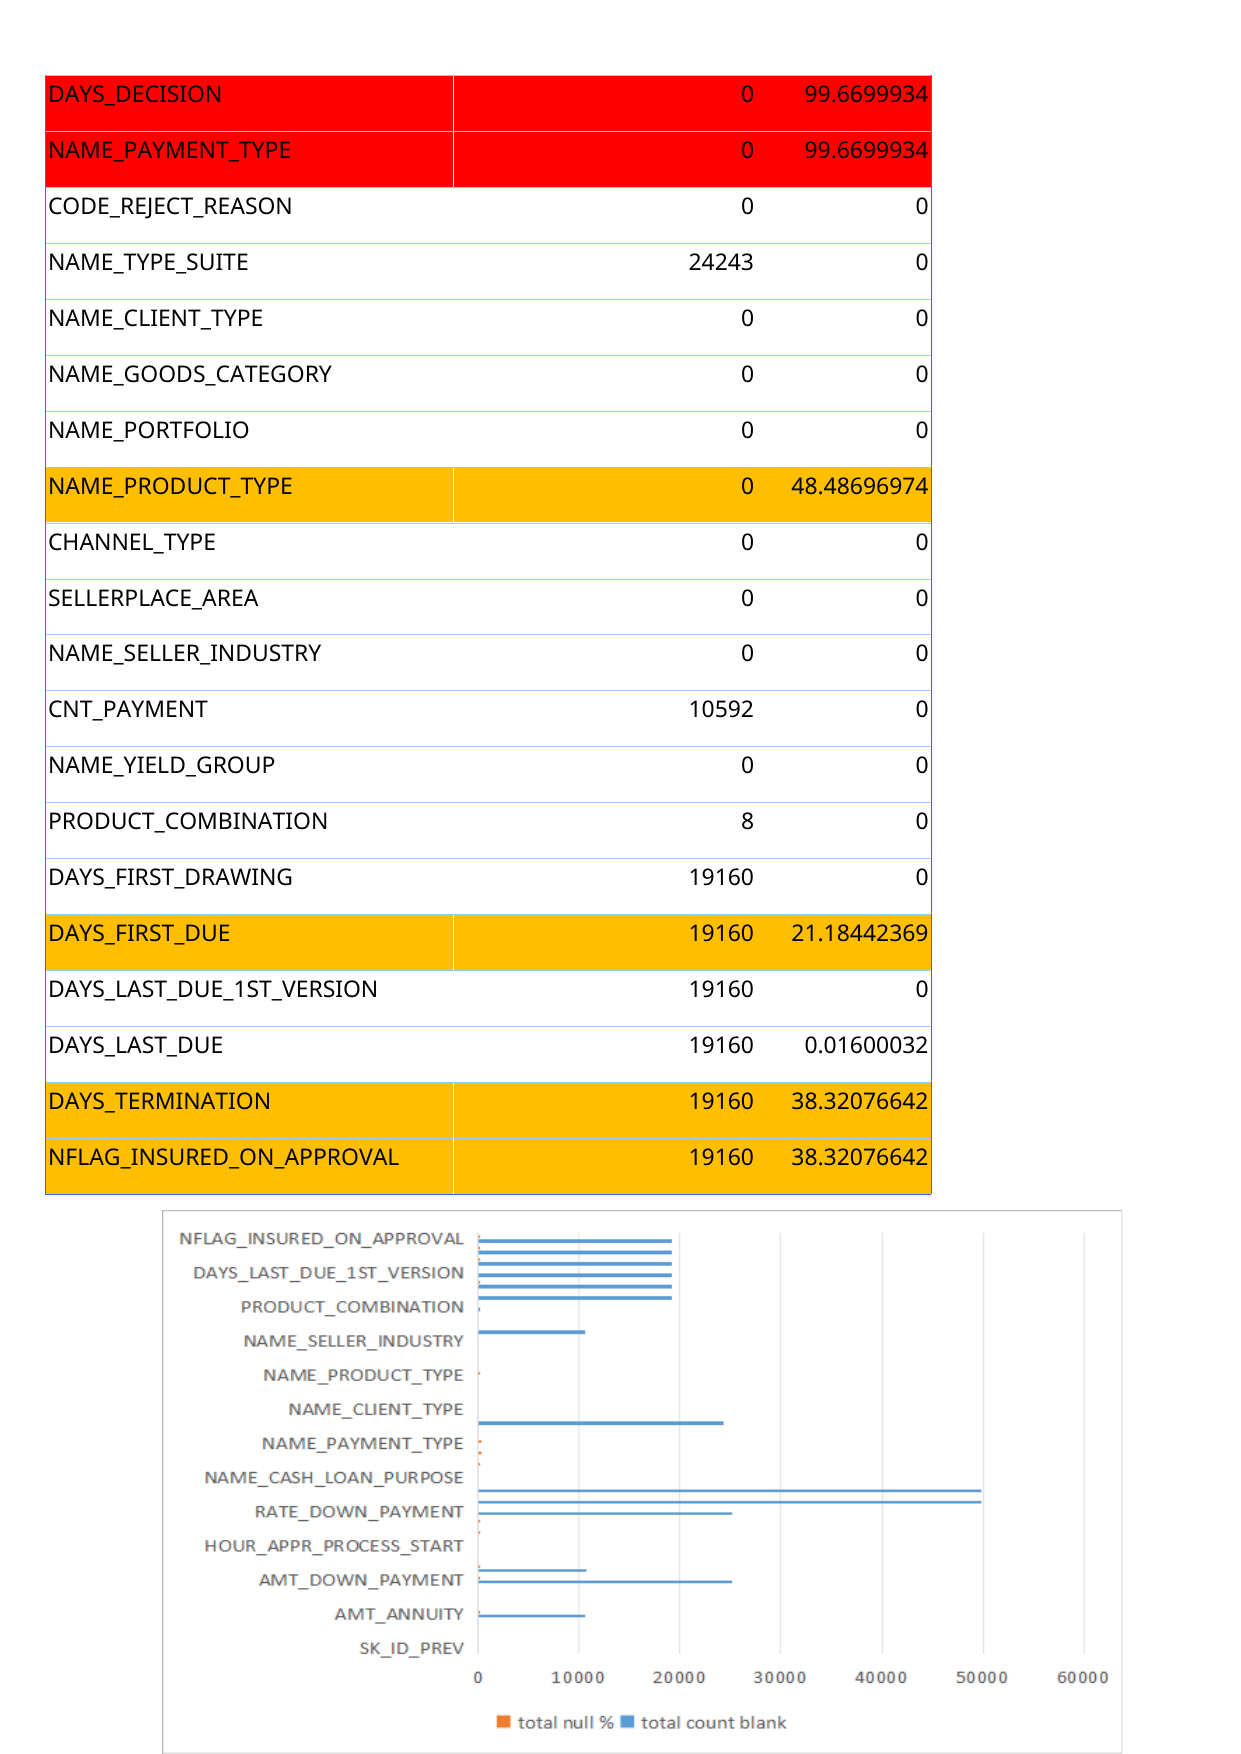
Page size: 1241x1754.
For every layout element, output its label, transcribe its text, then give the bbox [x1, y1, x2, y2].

table_cell 19160 [454, 1027, 754, 1082]
table_cell NAME_PORTFOLIO [46, 412, 453, 467]
table_cell DAYS_LAST_DUE_1ST_VERSION [46, 971, 453, 1026]
table_cell NFLAG_INSURED_ON_APPROVAL [46, 1139, 453, 1194]
table_cell 99.6699934 [754, 132, 931, 187]
table_cell DAYS_DECISION [46, 76, 453, 131]
table_cell 0 [754, 524, 931, 578]
table_cell 10592 [454, 691, 754, 746]
table_cell 0 [454, 300, 754, 355]
table_cell NAME_SELLER_INDUSTRY [46, 635, 453, 690]
table_cell 0 [754, 971, 931, 1026]
table_cell DAYS_FIRST_DUE [46, 915, 453, 970]
table_cell NAME_PRODUCT_TYPE [46, 468, 453, 522]
picture [161, 1209, 1123, 1754]
table_cell 0 [454, 747, 754, 802]
table_cell CODE_REJECT_REASON [46, 188, 453, 243]
table_cell 19160 [454, 859, 754, 914]
table_cell 0 [754, 635, 931, 690]
table_cell PRODUCT_COMBINATION [46, 803, 453, 858]
table_cell 0 [454, 468, 754, 522]
table_cell 0 [754, 412, 931, 467]
table_cell SELLERPLACE_AREA [46, 580, 453, 634]
table_cell CHANNEL_TYPE [46, 524, 453, 578]
table_cell 0 [454, 76, 754, 131]
table_cell 0 [454, 580, 754, 634]
table_cell 0 [754, 859, 931, 914]
table_cell 0 [754, 580, 931, 634]
table_cell 19160 [454, 1139, 754, 1194]
table_cell 0 [454, 132, 754, 187]
table_cell 48.48696974 [754, 468, 931, 522]
table_cell 0 [454, 356, 754, 411]
table_cell 19160 [454, 915, 754, 970]
table_cell 0 [754, 244, 931, 299]
table_cell NAME_PAYMENT_TYPE [46, 132, 453, 187]
table_cell NAME_GOODS_CATEGORY [46, 356, 453, 411]
table_cell 0 [754, 356, 931, 411]
table_cell 0 [754, 691, 931, 746]
table_cell 21.18442369 [754, 915, 931, 970]
table_cell NAME_TYPE_SUITE [46, 244, 453, 299]
table_cell 0 [454, 188, 754, 243]
table_cell 99.6699934 [754, 76, 931, 131]
table_cell CNT_PAYMENT [46, 691, 453, 746]
table_cell 8 [454, 803, 754, 858]
table_cell 24243 [454, 244, 754, 299]
table_cell 0 [454, 524, 754, 578]
table_cell 0 [754, 300, 931, 355]
table_cell 0 [454, 635, 754, 690]
table_cell 0 [754, 188, 931, 243]
table_cell NAME_CLIENT_TYPE [46, 300, 453, 355]
table_cell 19160 [454, 1083, 754, 1138]
table_cell DAYS_TERMINATION [46, 1083, 453, 1138]
table_cell DAYS_LAST_DUE [46, 1027, 453, 1082]
table_cell 19160 [454, 971, 754, 1026]
table_cell 0 [754, 747, 931, 802]
table_cell 0 [754, 803, 931, 858]
table_cell 0 [454, 412, 754, 467]
table_cell DAYS_FIRST_DRAWING [46, 859, 453, 914]
table_cell 0.01600032 [754, 1027, 931, 1082]
table_cell 38.32076642 [754, 1083, 931, 1138]
table_cell NAME_YIELD_GROUP [46, 747, 453, 802]
table_cell 38.32076642 [754, 1139, 931, 1194]
